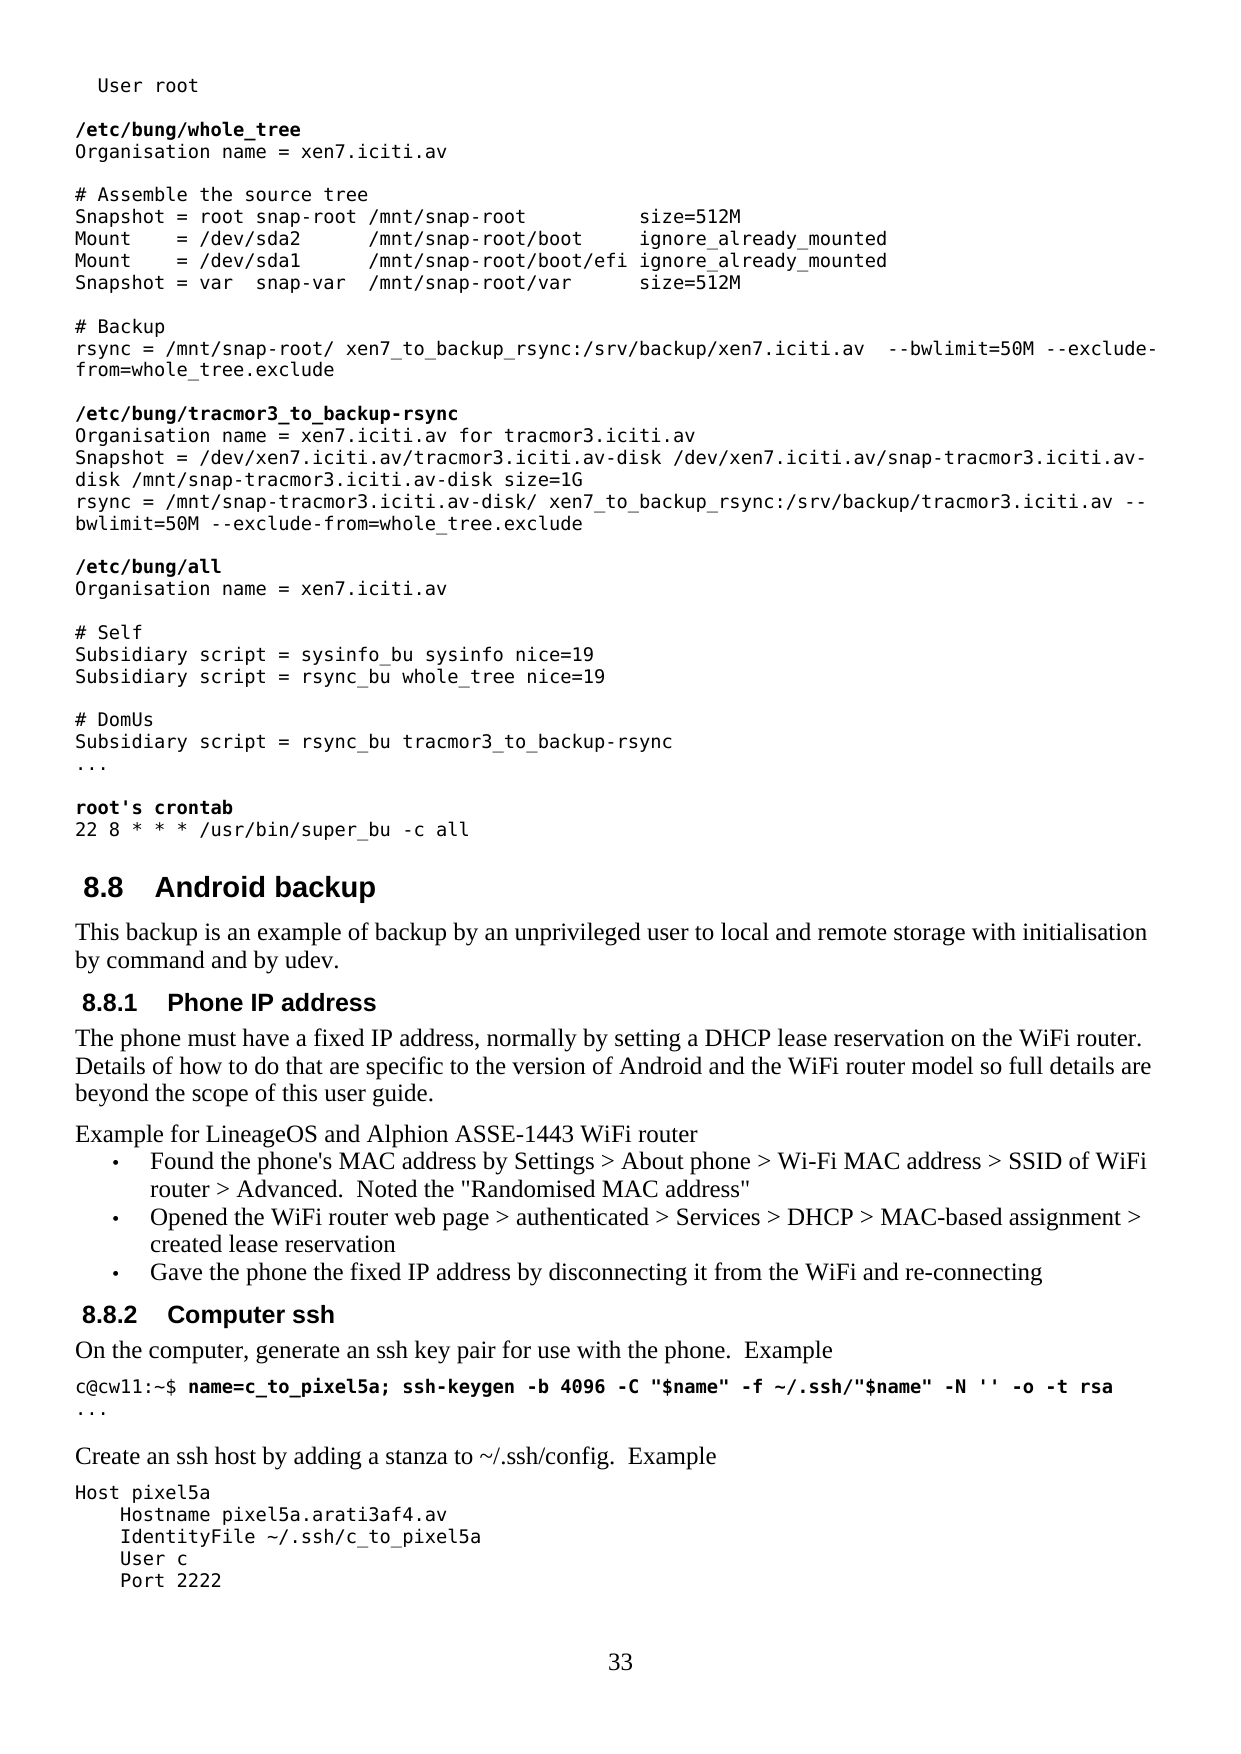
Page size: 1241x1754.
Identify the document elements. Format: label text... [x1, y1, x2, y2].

text # DomUs [75, 709, 1166, 731]
text Organisation name = xen7.iciti.av for tracmor3.iciti.av [75, 425, 1166, 447]
text /etc/bung/tracmor3_to_backup-rsync [75, 403, 1166, 425]
text c@cw11:~$ name=c_to_pixel5a; ssh-keygen -b 4096 -C "$name" -f ~/.ssh/"$name" -N '' -o -t rsa [75, 1377, 1166, 1398]
text IdentityFile ~/.ssh/c_to_pixel5a [75, 1526, 1166, 1548]
text Mount = /dev/sda2 /mnt/snap-root/boot ignore_already_mounted [75, 228, 1166, 250]
text # Self [75, 622, 1166, 644]
text User root [75, 75, 1166, 97]
text Subsidiary script = sysinfo_bu sysinfo nice=19 [75, 644, 1166, 666]
text # Backup [75, 316, 1166, 337]
text /etc/bung/all [75, 556, 1166, 578]
text ... [75, 1398, 1166, 1420]
text Organisation name = xen7.iciti.av [75, 141, 1166, 162]
list Found the phone's MAC address by Settings > About phone > Wi-Fi MAC address > SSID of WiFi router > Advanced. Noted the "Randomised MAC address" [112, 1147, 1166, 1203]
list Gave the phone the fixed IP address by disconnecting it from the WiFi and re-connecting [112, 1258, 1166, 1286]
text Host pixel5a [75, 1482, 1166, 1504]
text rsync = /mnt/snap-tracmor3.iciti.av-disk/ xen7_to_backup_rsync:/srv/backup/tracmor3.iciti.av --bwlimit=50M --exclude-from=whole_tree.exclude [75, 491, 1166, 534]
text On the computer, generate an ssh key pair for use with the phone. Example [75, 1336, 1166, 1364]
text Create an ssh host by adding a stanza to ~/.ssh/config. Example [75, 1442, 1166, 1470]
text /etc/bung/whole_tree [75, 119, 1166, 141]
text Organisation name = xen7.iciti.av [75, 578, 1166, 600]
text The phone must have a fixed IP address, normally by setting a DHCP lease reservation on the WiFi router. Details of how to do that are specific to the version of Android and the WiFi router model so full details are beyond the scope of this user guide. [75, 1024, 1166, 1107]
text root's crontab [75, 797, 1166, 819]
subtitle Android backup [75, 871, 1166, 903]
text Snapshot = root snap-root /mnt/snap-root size=512M [75, 206, 1166, 228]
text Mount = /dev/sda1 /mnt/snap-root/boot/efi ignore_already_mounted [75, 250, 1166, 272]
text 22 8 * * * /usr/bin/super_bu -c all [75, 819, 1166, 841]
list Opened the WiFi router web page > authenticated > Services > DHCP > MAC-based assignment > created lease reservation [112, 1203, 1166, 1258]
text ... [75, 753, 1166, 775]
subtitle Computer ssh [75, 1301, 1166, 1329]
subtitle Phone IP address [75, 989, 1166, 1017]
text Subsidiary script = rsync_bu whole_tree nice=19 [75, 666, 1166, 687]
text Snapshot = /dev/xen7.iciti.av/tracmor3.iciti.av-disk /dev/xen7.iciti.av/snap-tracmor3.iciti.av-disk /mnt/snap-tracmor3.iciti.av-disk size=1G [75, 447, 1166, 491]
text rsync = /mnt/snap-root/ xen7_to_backup_rsync:/srv/backup/xen7.iciti.av --bwlimit=50M --exclude-from=whole_tree.exclude [75, 337, 1166, 381]
text Subsidiary script = rsync_bu tracmor3_to_backup-rsync [75, 731, 1166, 753]
text User c [75, 1548, 1166, 1570]
text This backup is an example of backup by an unprivileged user to local and remote storage with initialisation by command and by udev. [75, 918, 1166, 974]
text # Assemble the source tree [75, 184, 1166, 206]
text Snapshot = var snap-var /mnt/snap-root/var size=512M [75, 272, 1166, 294]
text Example for LineageOS and Alphion ASSE-1443 WiFi router [75, 1120, 1166, 1147]
text Port 2222 [75, 1570, 1166, 1592]
text Hostname pixel5a.arati3af4.av [75, 1504, 1166, 1526]
